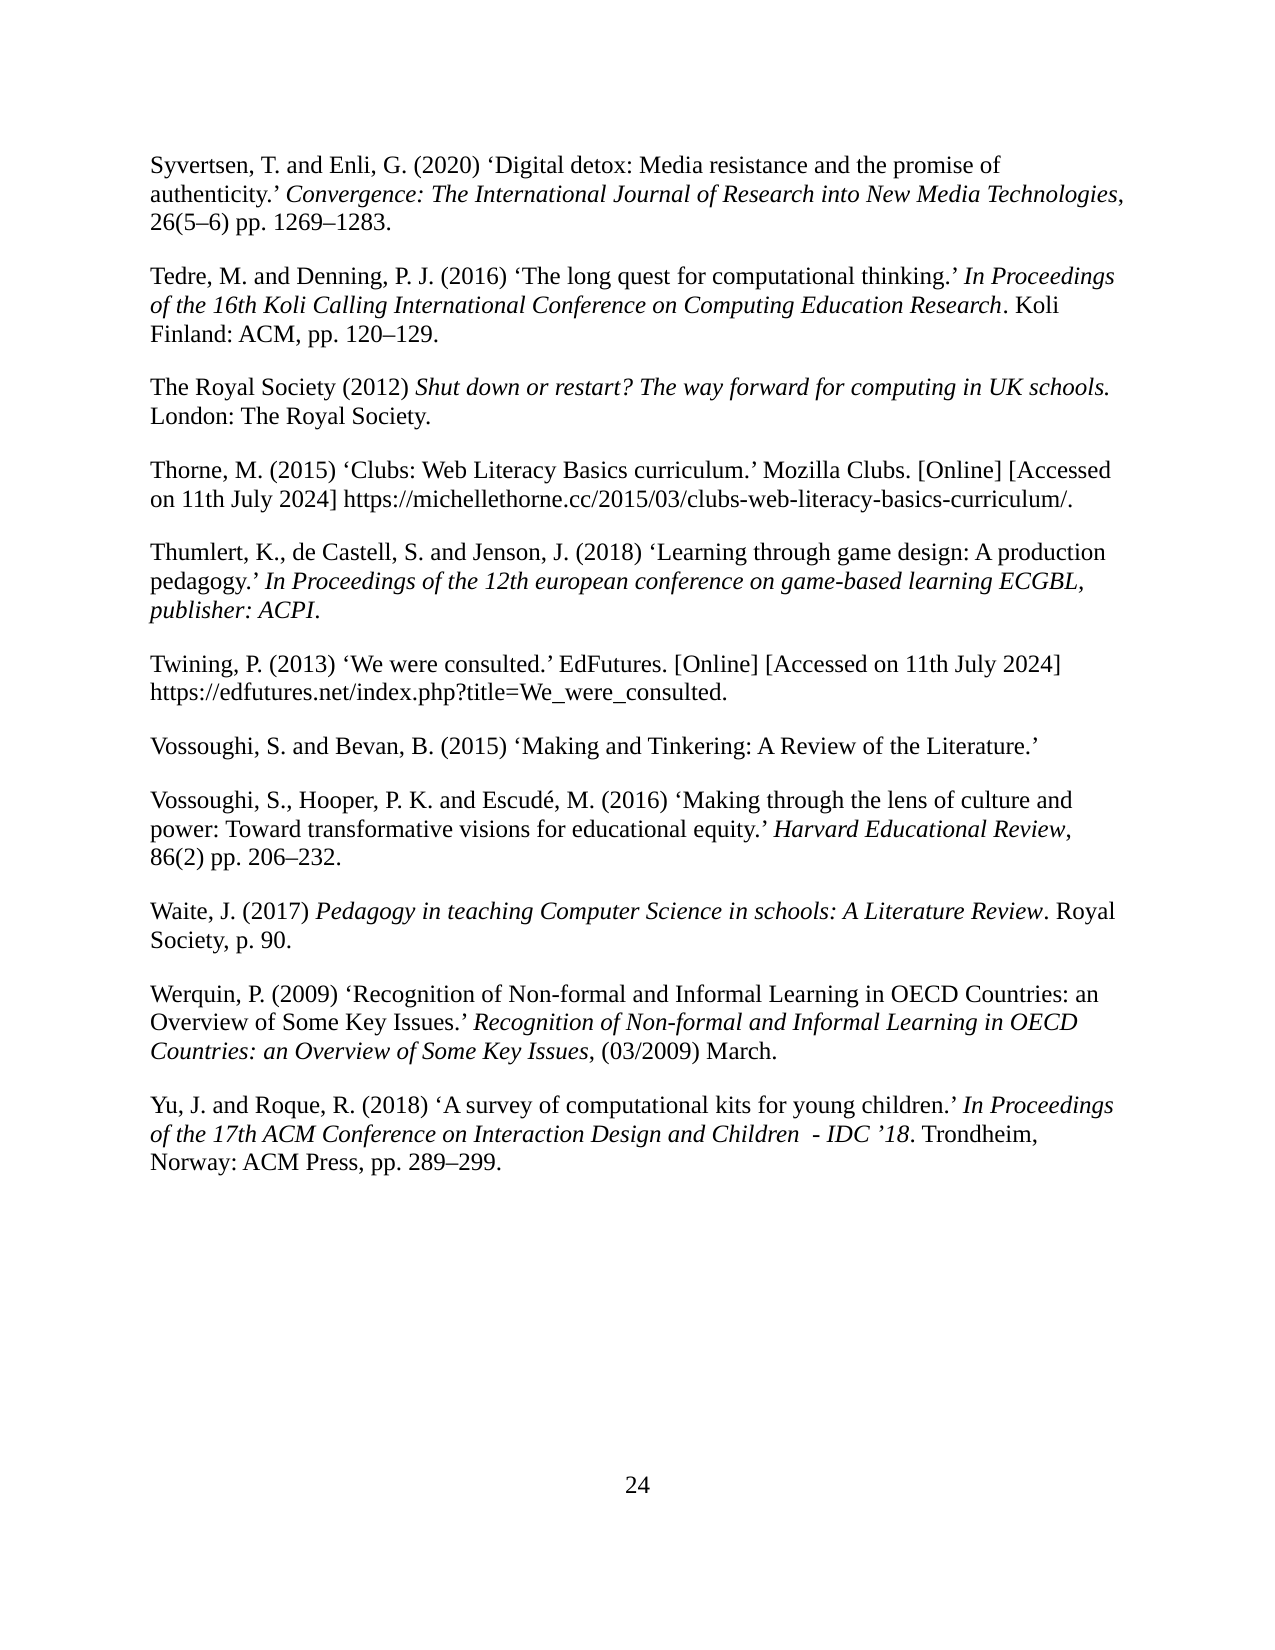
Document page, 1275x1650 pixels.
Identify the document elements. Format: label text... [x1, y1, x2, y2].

text The Royal Society (2012) Shut down or restart? The way forward for computing in UK schools. London: The Royal Society. [150, 372, 1125, 430]
text Twining, P. (2013) ‘We were consulted.’ EdFutures. [Online] [Accessed on 11th July 2024] https://edfutures.net/index.php?title=We_were_consulted. [150, 649, 1125, 706]
text Tedre, M. and Denning, P. J. (2016) ‘The long quest for computational thinking.’ In Proceedings of the 16th Koli Calling International Conference on Computing Education Research. Koli Finland: ACM, pp. 120–129. [150, 261, 1125, 347]
text Vossoughi, S. and Bevan, B. (2015) ‘Making and Tinkering: A Review of the Literature.’ [150, 731, 1125, 760]
text Thorne, M. (2015) ‘Clubs: Web Literacy Basics curriculum.’ Mozilla Clubs. [Online] [Accessed on 11th July 2024] https://michellethorne.cc/2015/03/clubs-web-literacy-basics-curriculum/. [150, 455, 1125, 512]
text Thumlert, K., de Castell, S. and Jenson, J. (2018) ‘Learning through game design: A production pedagogy.’ In Proceedings of the 12th european conference on game-based learning ECGBL, publisher: ACPI. [150, 537, 1125, 624]
text Syvertsen, T. and Enli, G. (2020) ‘Digital detox: Media resistance and the promise of authenticity.’ Convergence: The International Journal of Research into New Media Technologies, 26(5–6) pp. 1269–1283. [150, 150, 1125, 236]
text Werquin, P. (2009) ‘Recognition of Non-formal and Informal Learning in OECD Countries: an Overview of Some Key Issues.’ Recognition of Non-formal and Informal Learning in OECD Countries: an Overview of Some Key Issues, (03/2009) March. [150, 979, 1125, 1065]
text Waite, J. (2017) Pedagogy in teaching Computer Science in schools: A Literature Review. Royal Society, p. 90. [150, 896, 1125, 954]
text Yu, J. and Roque, R. (2018) ‘A survey of computational kits for young children.’ In Proceedings of the 17th ACM Conference on Interaction Design and Children - IDC ’18. Trondheim, Norway: ACM Press, pp. 289–299. [150, 1090, 1125, 1176]
text Vossoughi, S., Hooper, P. K. and Escudé, M. (2016) ‘Making through the lens of culture and power: Toward transformative visions for educational equity.’ Harvard Educational Review, 86(2) pp. 206–232. [150, 785, 1125, 871]
